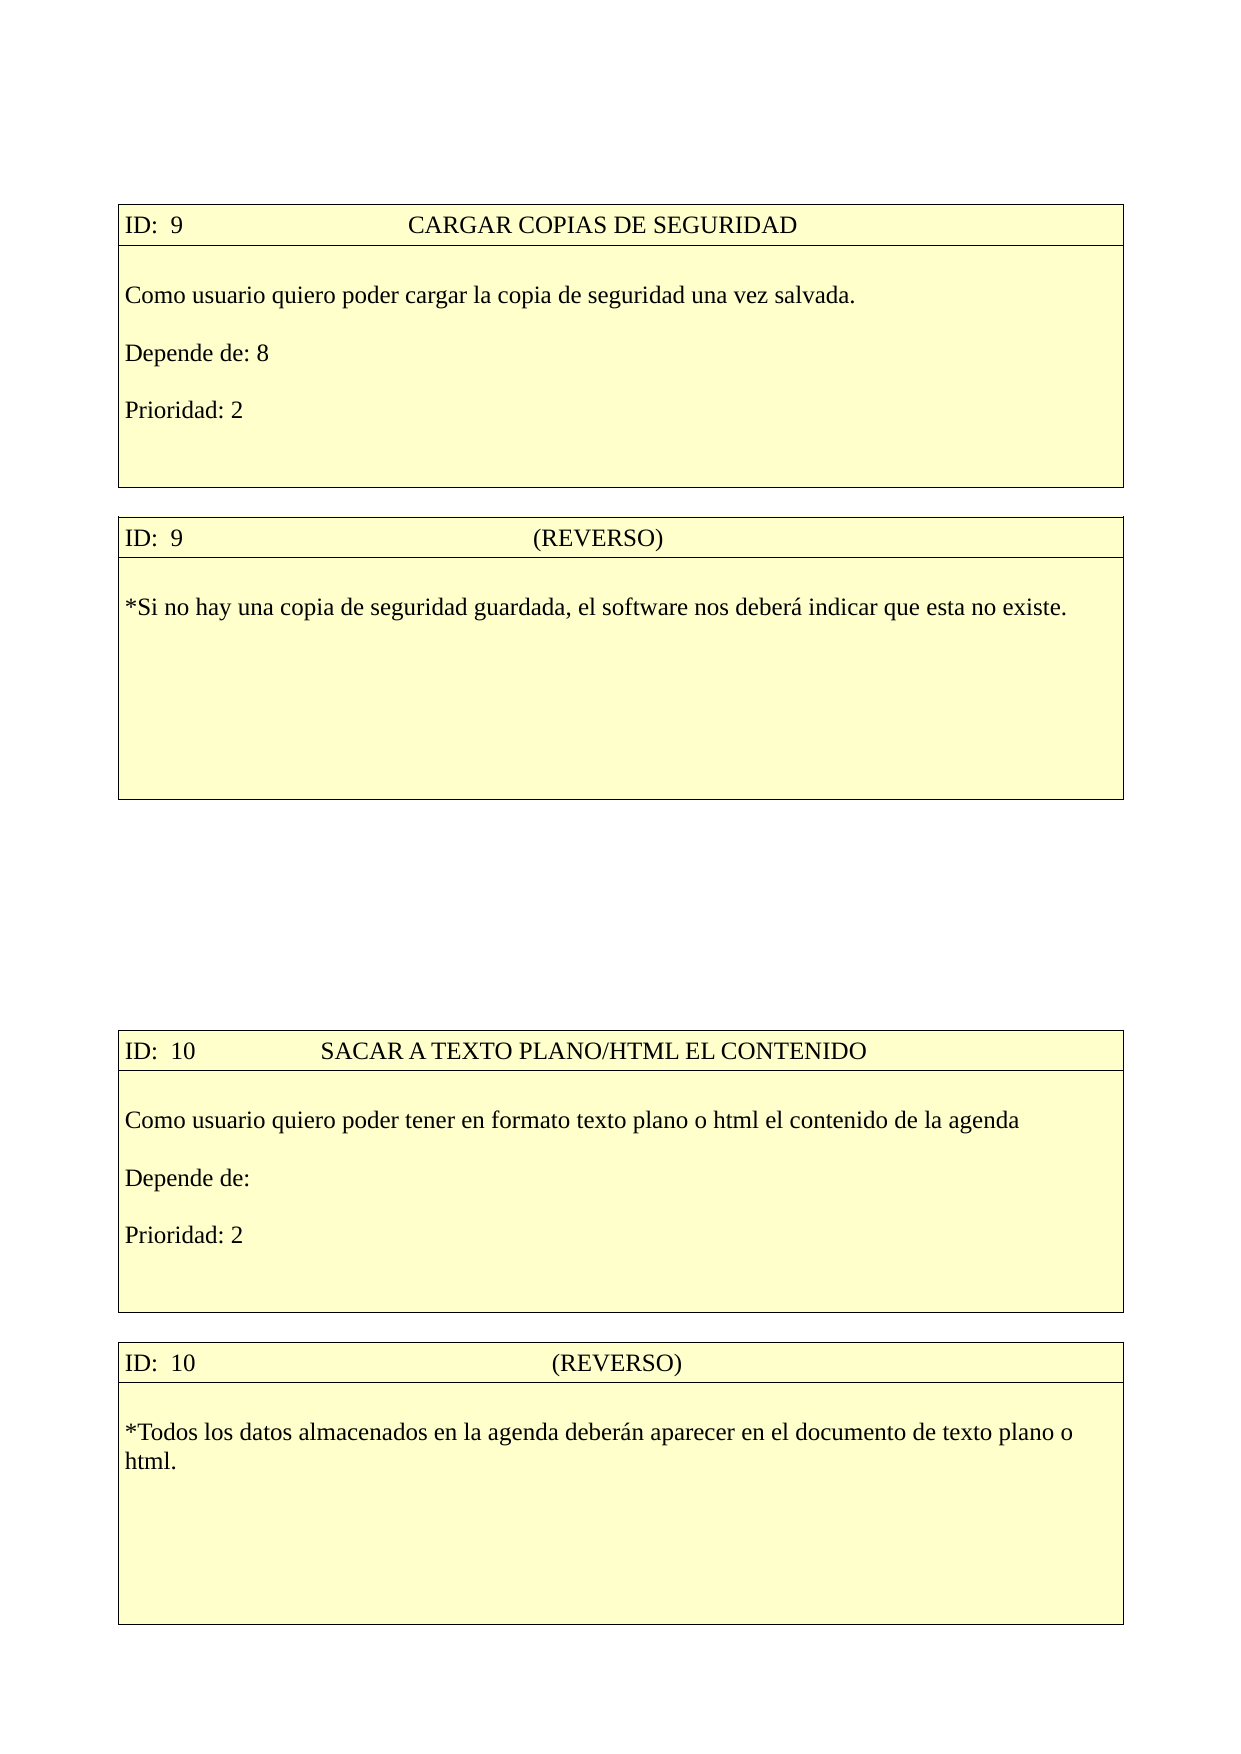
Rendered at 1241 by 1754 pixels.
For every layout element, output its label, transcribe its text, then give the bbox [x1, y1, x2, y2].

table_header ID: 10 (REVERSO) [119, 1343, 1123, 1382]
table_header ID: 10 SACAR A TEXTO PLANO/HTML EL CONTENIDO [119, 1031, 1123, 1070]
table_cell Como usuario quiero poder cargar la copia de seguridad una vez salvada. Depende de: 8 Prioridad: 2 [119, 246, 1123, 487]
table_header ID: 9 CARGAR COPIAS DE SEGURIDAD [119, 205, 1123, 245]
table_cell *Si no hay una copia de seguridad guardada, el software nos deberá indicar que esta no existe. [119, 558, 1123, 799]
table_cell Como usuario quiero poder tener en formato texto plano o html el contenido de la agenda Depende de: Prioridad: 2 [119, 1071, 1123, 1312]
table_header ID: 9 (REVERSO) [119, 518, 1123, 557]
table_cell *Todos los datos almacenados en la agenda deberán aparecer en el documento de texto plano o html. [119, 1383, 1123, 1624]
